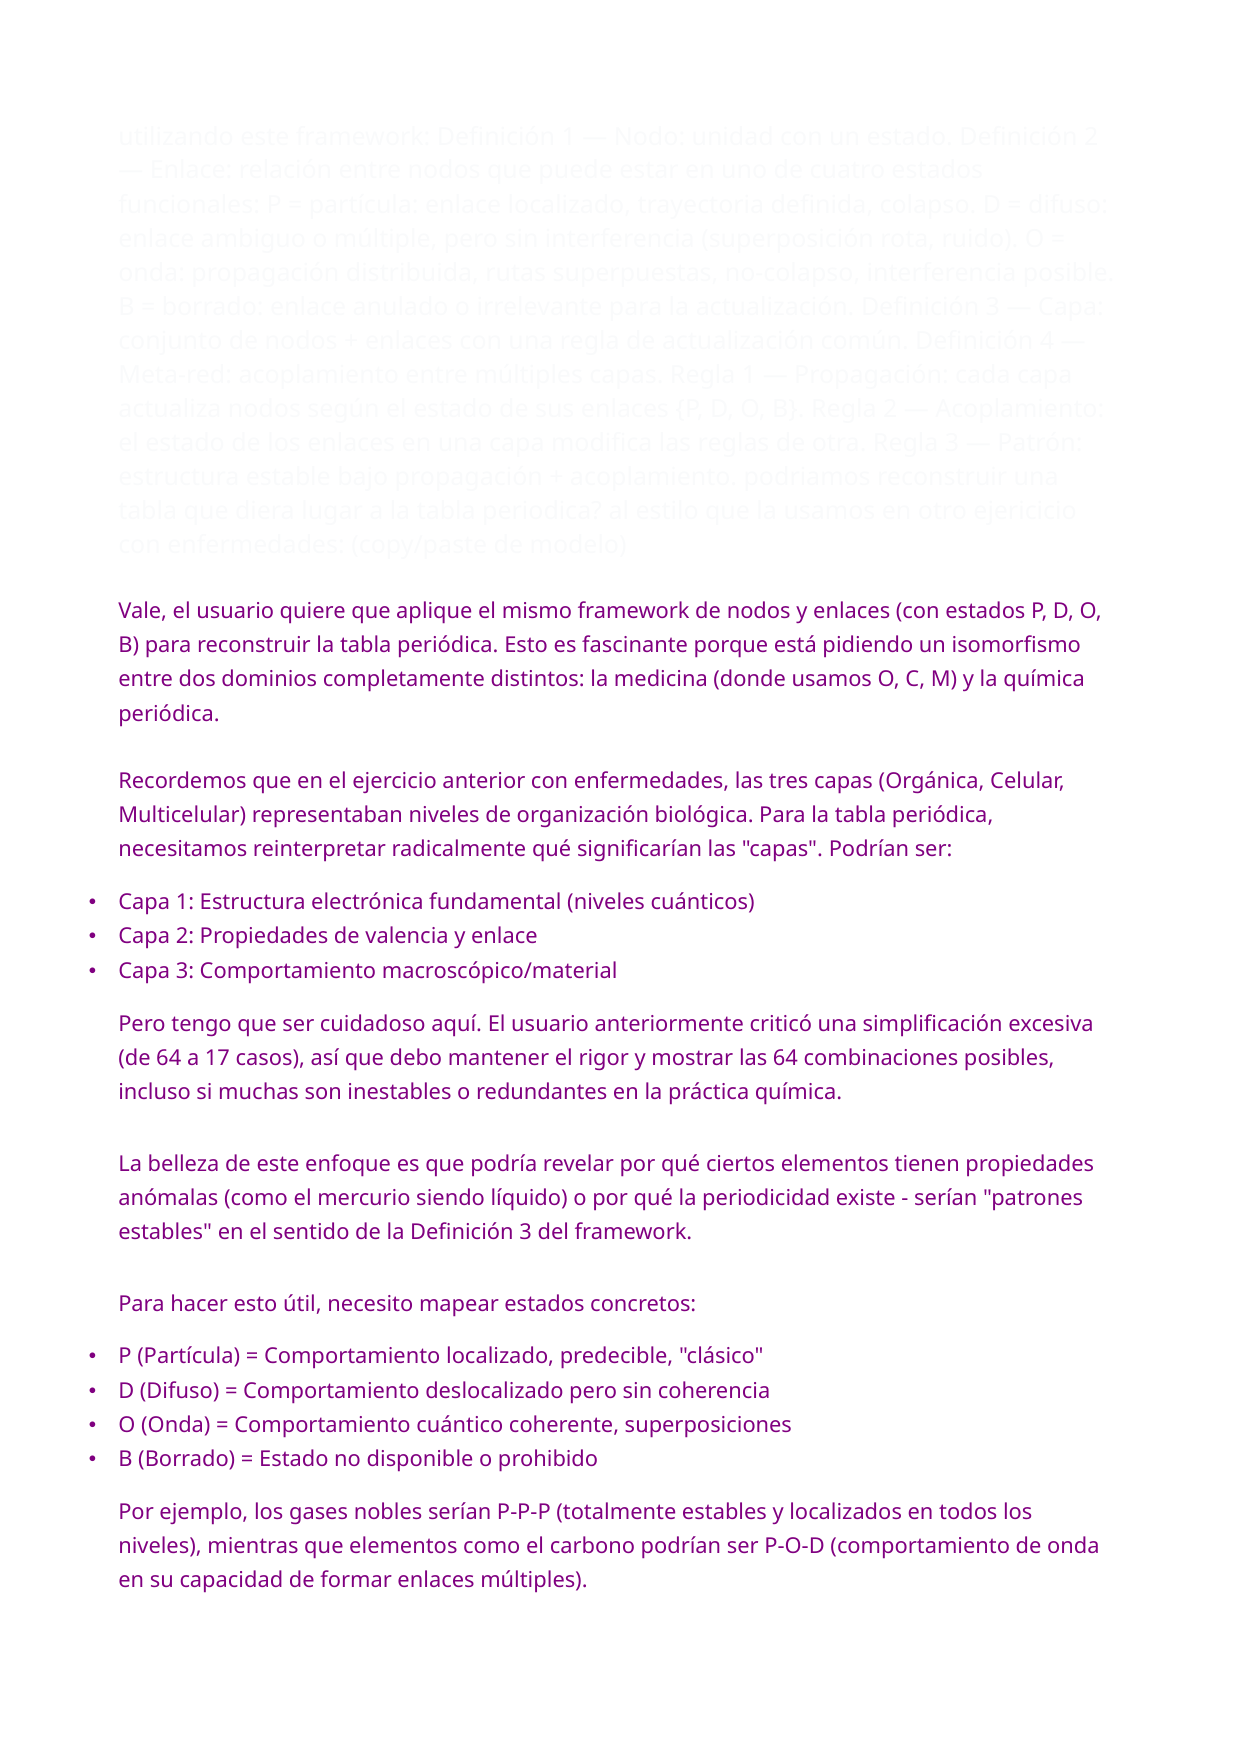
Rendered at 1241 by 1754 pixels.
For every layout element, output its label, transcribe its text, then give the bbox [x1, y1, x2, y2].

list O (Onda) = Comportamiento cuántico coherente, superposiciones [118, 1409, 1122, 1438]
list Capa 2: Propiedades de valencia y enlace [118, 920, 1122, 950]
text Vale, el usuario quiere que aplique el mismo framework de nodos y enlaces (con estados P, D, O, B) para reconstruir la tabla periódica. Esto es fascinante porque está pidiendo un isomorfismo entre dos dominios completamente distintos: la medicina (donde usamos O, C, M) y la química periódica. [118, 595, 1122, 727]
list P (Partícula) = Comportamiento localizado, predecible, "clásico" [118, 1340, 1122, 1370]
list B (Borrado) = Estado no disponible o prohibido [118, 1443, 1122, 1473]
list D (Difuso) = Comportamiento deslocalizado pero sin coherencia [118, 1374, 1122, 1404]
text utilizando este framework: Definición 1 — Nodo: unidad con un estado. Definición 2 — Enlace: relación entre nodos que puede estar en uno de cuatro estados funcionales: P = partícula: enlace localizado, trayectoria definida, colapso. D = difuso: enlace ambiguo o múltiple, pero sin interferencia (superposición rota, ruido). O = onda: propagación distribuida, rutas superpuestas, no-colapso, interferencia posible. B = borrado: enlace anulado o irrelevante para la actualización. Definición 3 — Capa: conjunto de nodos + enlaces con una regla de actualización común. Definición 4 — Meta-red: acoplamiento entre múltiples capas. Regla 1 — Propagación: cada capa actualiza nodos según el estado de sus enlaces {P, D, O, B}. Regla 2 — Acoplamiento: el estado de los enlaces en una capa modifica las reglas de otra. Regla 3 — Patrón: estructura estable bajo propagación + acoplamiento. podriamos reconstruir una tabla que diera lugar a la tabla periodica? al estilo que la usamos en otro ejericicio con enfermedades: (copy/paste de modelo) [118, 118, 1122, 561]
text Recordemos que en el ejercicio anterior con enfermedades, las tres capas (Orgánica, Celular, Multicelular) representaban niveles de organización biológica. Para la tabla periódica, necesitamos reinterpretar radicalmente qué significarían las "capas". Podrían ser: [118, 765, 1122, 863]
text La belleza de este enfoque es que podría revelar por qué ciertos elementos tienen propiedades anómalas (como el mercurio siendo líquido) o por qué la periodicidad existe - serían "patrones estables" en el sentido de la Definición 3 del framework. [118, 1147, 1122, 1246]
text Pero tengo que ser cuidadoso aquí. El usuario anteriormente criticó una simplificación excesiva (de 64 a 17 casos), así que debo mantener el rigor y mostrar las 64 combinaciones posibles, incluso si muchas son inestables o redundantes en la práctica química. [118, 1007, 1122, 1106]
list Capa 3: Comportamiento macroscópico/material [118, 954, 1122, 984]
text Por ejemplo, los gases nobles serían P-P-P (totalmente estables y localizados en todos los niveles), mientras que elementos como el carbono podrían ser P-O-D (comportamiento de onda en su capacidad de formar enlaces múltiples). [118, 1496, 1122, 1594]
text Para hacer esto útil, necesito mapear estados concretos: [118, 1287, 1122, 1317]
list Capa 1: Estructura electrónica fundamental (niveles cuánticos) [118, 886, 1122, 916]
